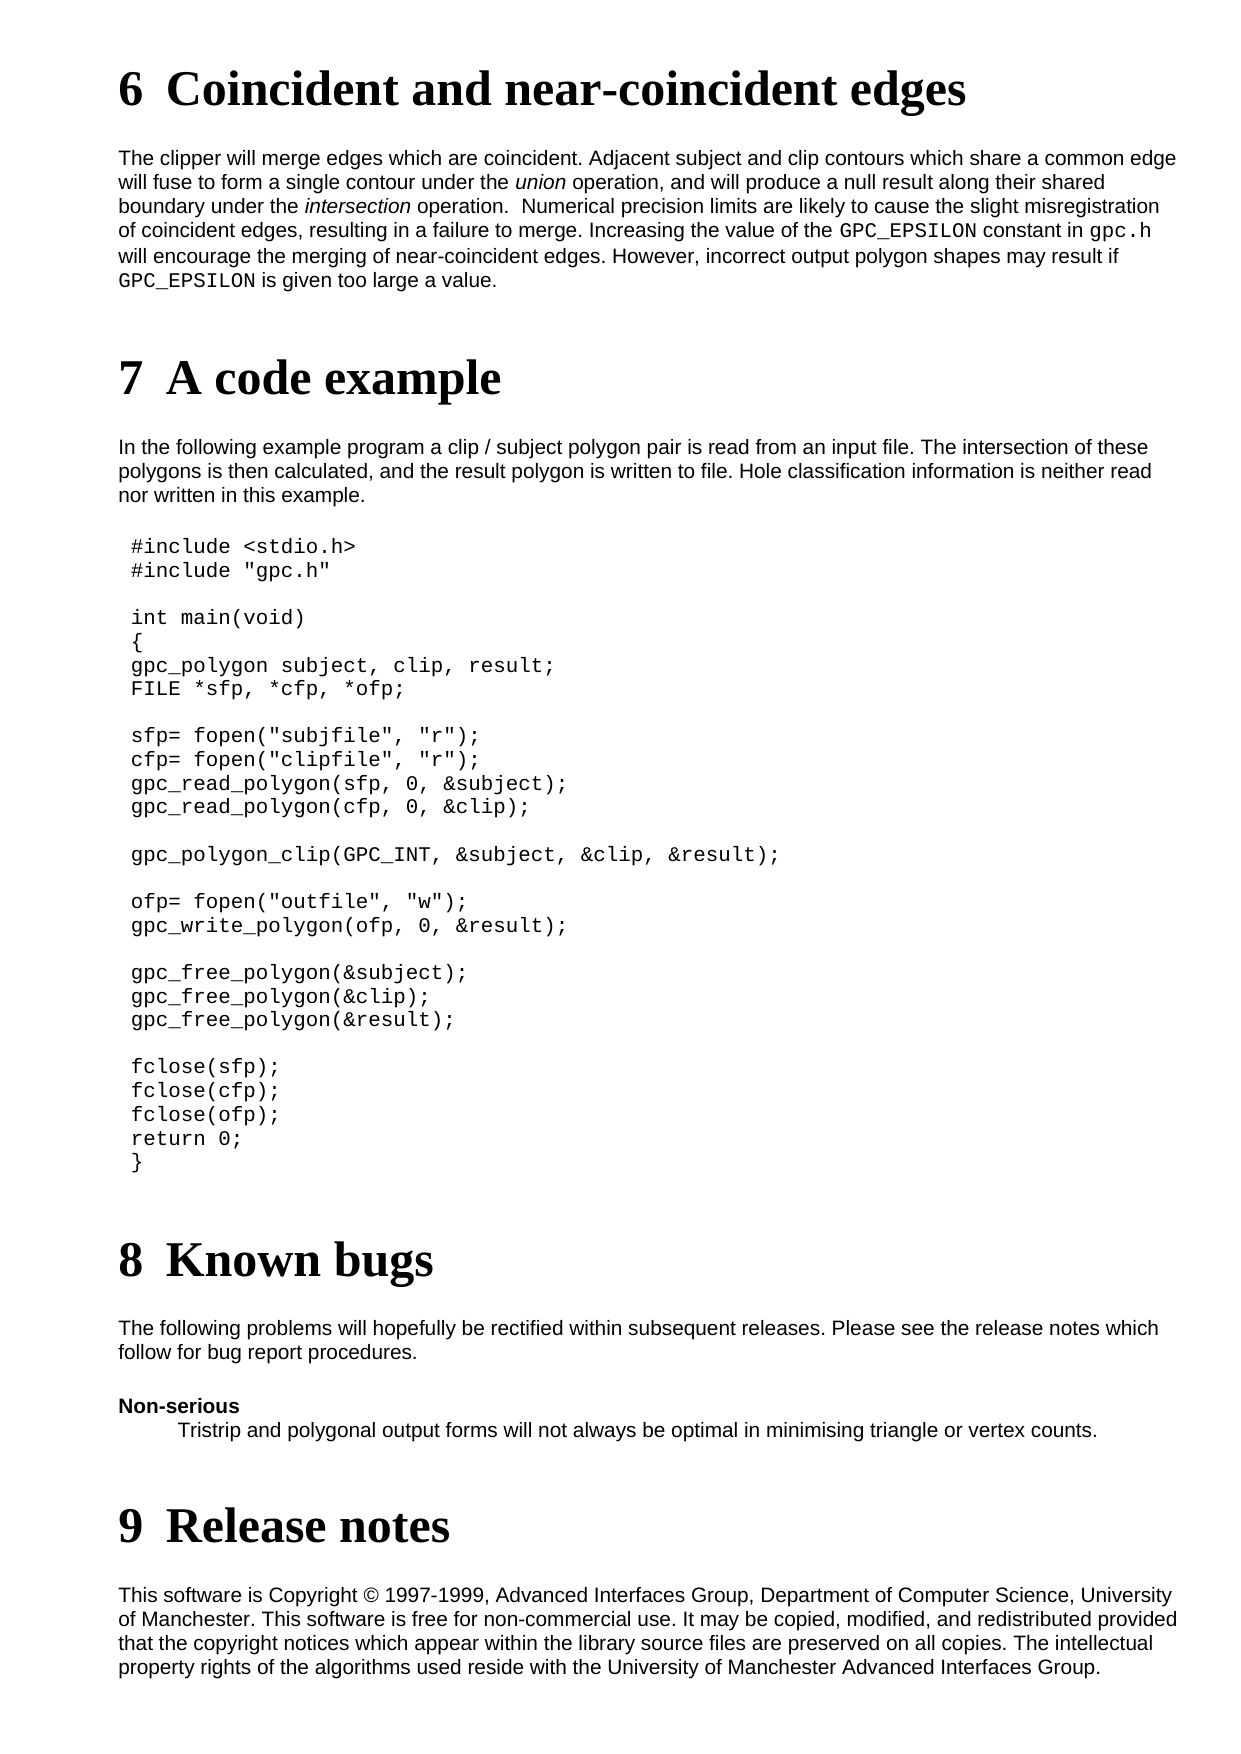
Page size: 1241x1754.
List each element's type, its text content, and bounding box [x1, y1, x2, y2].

text gpc_read_polygon(sfp, 0, &subject); [118, 773, 1181, 796]
subtitle Release notes [118, 1496, 1181, 1553]
text } [118, 1151, 1181, 1175]
text The following problems will hopefully be rectified within subsequent releases. Please see the release notes which follow for bug report procedures. [118, 1316, 1181, 1364]
text gpc_free_polygon(&clip); [118, 986, 1181, 1009]
text fclose(cfp); [118, 1080, 1181, 1104]
text gpc_polygon subject, clip, result; [118, 654, 1181, 678]
text gpc_read_polygon(cfp, 0, &clip); [118, 796, 1181, 820]
subtitle Coincident and near-coincident edges [118, 59, 1181, 117]
text #include <stdio.h> [118, 536, 1181, 560]
text ofp= fopen("outfile", "w"); [118, 891, 1181, 915]
text gpc_free_polygon(&subject); [118, 962, 1181, 986]
text fclose(ofp); [118, 1104, 1181, 1127]
text { [118, 631, 1181, 654]
text FILE *sfp, *cfp, *ofp; [118, 678, 1181, 702]
subtitle Non-serious [118, 1394, 1181, 1418]
text gpc_polygon_clip(GPC_INT, &subject, &clip, &result); [118, 844, 1181, 867]
text sfp= fopen("subjfile", "r"); [118, 726, 1181, 749]
text gpc_free_polygon(&result); [118, 1009, 1181, 1033]
subtitle A code example [118, 348, 1181, 406]
text This software is Copyright © 1997-1999, Advanced Interfaces Group, Department of Computer Science, University of Manchester. This software is free for non-commercial use. It may be copied, modified, and redistributed provided that the copyright notices which appear within the library source files are preserved on all copies. The intellectual property rights of the algorithms used reside with the University of Manchester Advanced Interfaces Group. [118, 1583, 1181, 1679]
list Tristrip and polygonal output forms will not always be optimal in minimising triangle or vertex counts. [177, 1418, 1181, 1442]
text int main(void) [118, 607, 1181, 631]
text gpc_write_polygon(ofp, 0, &result); [118, 915, 1181, 938]
text #include "gpc.h" [118, 560, 1181, 584]
subtitle Known bugs [118, 1229, 1181, 1287]
text cfp= fopen("clipfile", "r"); [118, 749, 1181, 773]
text fclose(sfp); [118, 1057, 1181, 1080]
text The clipper will merge edges which are coincident. Adjacent subject and clip contours which share a common edge will fuse to form a single contour under the union operation, and will produce a null result along their shared boundary under the intersection operation. Numerical precision limits are likely to cause the slight misregistration of coincident edges, resulting in a failure to merge. Increasing the value of the GPC_EPSILON constant in gpc.h will encourage the merging of near-coincident edges. However, incorrect output polygon shapes may result if GPC_EPSILON is given too large a value. [118, 146, 1181, 293]
text In the following example program a clip / subject polygon pair is read from an input file. The intersection of these polygons is then calculated, and the result polygon is written to file. Hole classification information is neither read nor written in this example. [118, 435, 1181, 507]
text return 0; [118, 1127, 1181, 1151]
